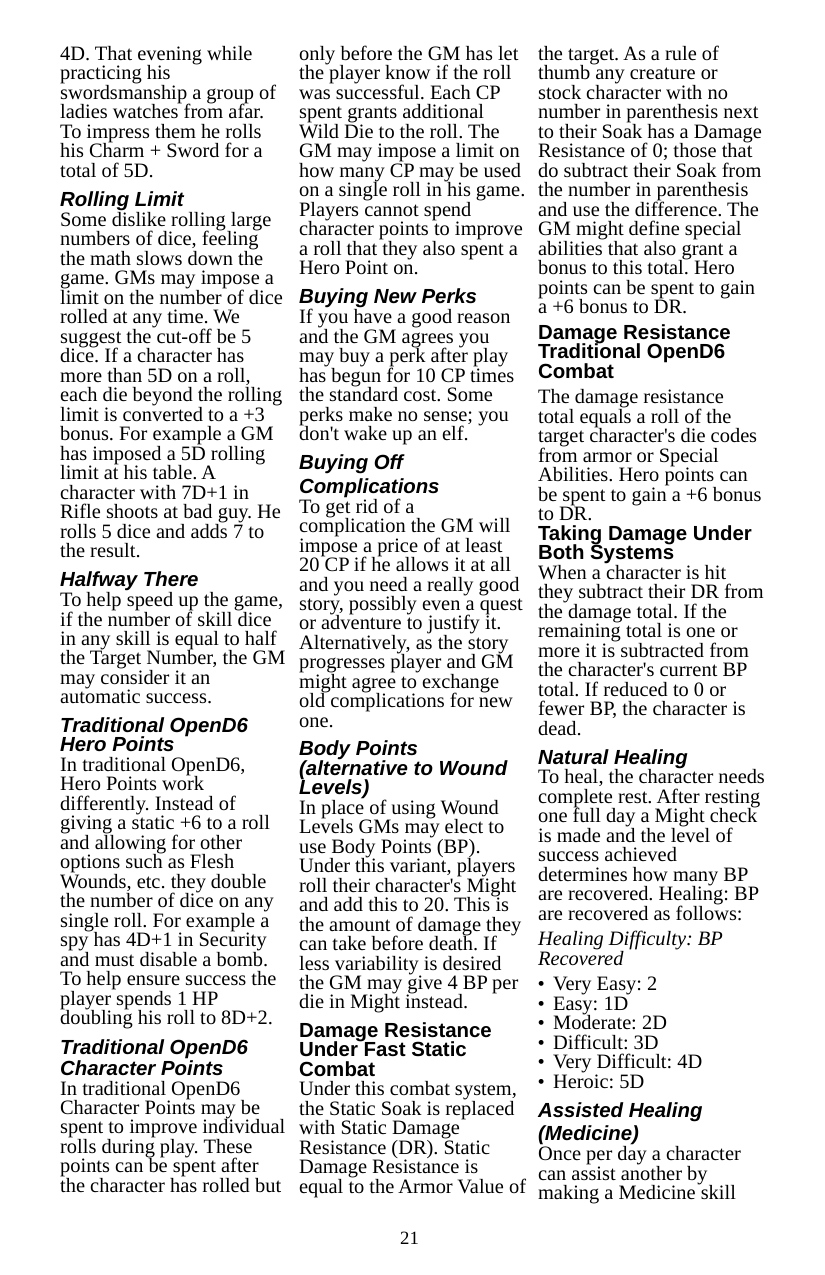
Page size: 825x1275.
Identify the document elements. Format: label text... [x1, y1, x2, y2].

subtitle Assisted Healing (Medicine) [538, 1098, 765, 1145]
subtitle Rolling Limit [60, 187, 287, 211]
text To help speed up the game, if the number of skill dice in any skill is equal to half the Target Number, the GM may consider it an automatic success. [60, 591, 287, 708]
subtitle Body Points (alternative to Wound Levels) [299, 740, 526, 799]
text Under this combat system, the Static Soak is replaced with Static Damage Resistance (DR). Static Damage Resistance is equal to the Armor Value of [299, 1080, 526, 1197]
text In traditional OpenD6, Hero Points work differently. Instead of giving a static +6 to a roll and allowing for other options such as Flesh Wounds, etc. they double the number of dice on any single roll. For example a spy has 4D+1 in Security and must disable a bomb. To help ensure success the player spends 1 HP doubling his roll to 8D+2. [60, 756, 287, 1028]
subtitle Damage Resistance Under Fast Static Combat [299, 1022, 526, 1080]
subtitle Damage Resistance Traditional OpenD6 Combat [538, 324, 765, 382]
subtitle Natural Healing [538, 745, 765, 768]
text Some dislike rolling large numbers of dice, feeling the math slows down the game. GMs may impose a limit on the number of dice rolled at any time. We suggest the cut-off be 5 dice. If a character has more than 5D on a roll, each die beyond the rolling limit is converted to a +3 bonus. For example a GM has imposed a 5D rolling limit at his table. A character with 7D+1 in Rifle shoots at bad guy. He rolls 5 dice and adds 7 to the result. [60, 211, 287, 561]
list Difficult: 3D [538, 1034, 765, 1053]
text When a character is hit they subtract their DR from the damage total. If the remaining total is one or more it is subtracted from the character's current BP total. If reduced to 0 or fewer BP, the character is dead. [538, 563, 765, 739]
text only before the GM has let the player know if the roll was successful. Each CP spent grants additional Wild Die to the roll. The GM may impose a limit on how many CP may be used on a single roll in his game. Players cannot spend character points to improve a roll that they also spent a Hero Point on. [299, 45, 526, 279]
list Very Easy: 2 [538, 975, 765, 995]
text In place of using Wound Levels GMs may elect to use Body Points (BP). Under this variant, players roll their character's Might and add this to 20. This is the amount of damage they can take before death. If less variability is desired the GM may give 4 BP per die in Might instead. [299, 799, 526, 1013]
list Easy: 1D [538, 995, 765, 1014]
subtitle Buying Off Complications [299, 451, 526, 497]
text 4D. That evening while practicing his swordsmanship a group of ladies watches from afar. To impress them he rolls his Charm + Sword for a total of 5D. [60, 45, 287, 181]
subtitle Halfway There [60, 567, 287, 591]
list Heroic: 5D [538, 1073, 765, 1092]
subtitle Taking Damage Under Both Systems [538, 524, 765, 563]
text Healing Difficulty: BP Recovered [538, 930, 765, 969]
subtitle Traditional OpenD6 Hero Points [60, 717, 287, 756]
subtitle Traditional OpenD6 Character Points [60, 1037, 287, 1079]
text the target. As a rule of thumb any creature or stock character with no number in parenthesis next to their Soak has a Damage Resistance of 0; those that do subtract their Soak from the number in parenthesis and use the difference. The GM might define special abilities that also grant a bonus to this total. Hero points can be spent to gain a +6 bonus to DR. [538, 45, 765, 318]
list Very Difficult: 4D [538, 1053, 765, 1073]
subtitle Buying New Perks [299, 285, 526, 308]
text To heal, the character needs complete rest. After resting one full day a Might check is made and the level of success achieved determines how many BP are recovered. Healing: BP are recovered as follows: [538, 768, 765, 924]
text Once per day a character can assist another by making a Medicine skill [538, 1145, 765, 1203]
text To get rid of a complication the GM will impose a price of at least 20 CP if he allows it at all and you need a really good story, possibly even a quest or adventure to justify it. Alternatively, as the story progresses player and GM might agree to exchange old complications for new one. [299, 497, 526, 731]
text In traditional OpenD6 Character Points may be spent to improve individual rolls during play. These points can be spent after the character has rolled but [60, 1079, 287, 1196]
list Moderate: 2D [538, 1014, 765, 1034]
text The damage resistance total equals a roll of the target character's die codes from armor or Special Abilities. Hero points can be spent to gain a +6 bonus to DR. [538, 388, 765, 524]
text If you have a good reason and the GM agrees you may buy a perk after play has begun for 10 CP times the standard cost. Some perks make no sense; you don't wake up an elf. [299, 308, 526, 444]
